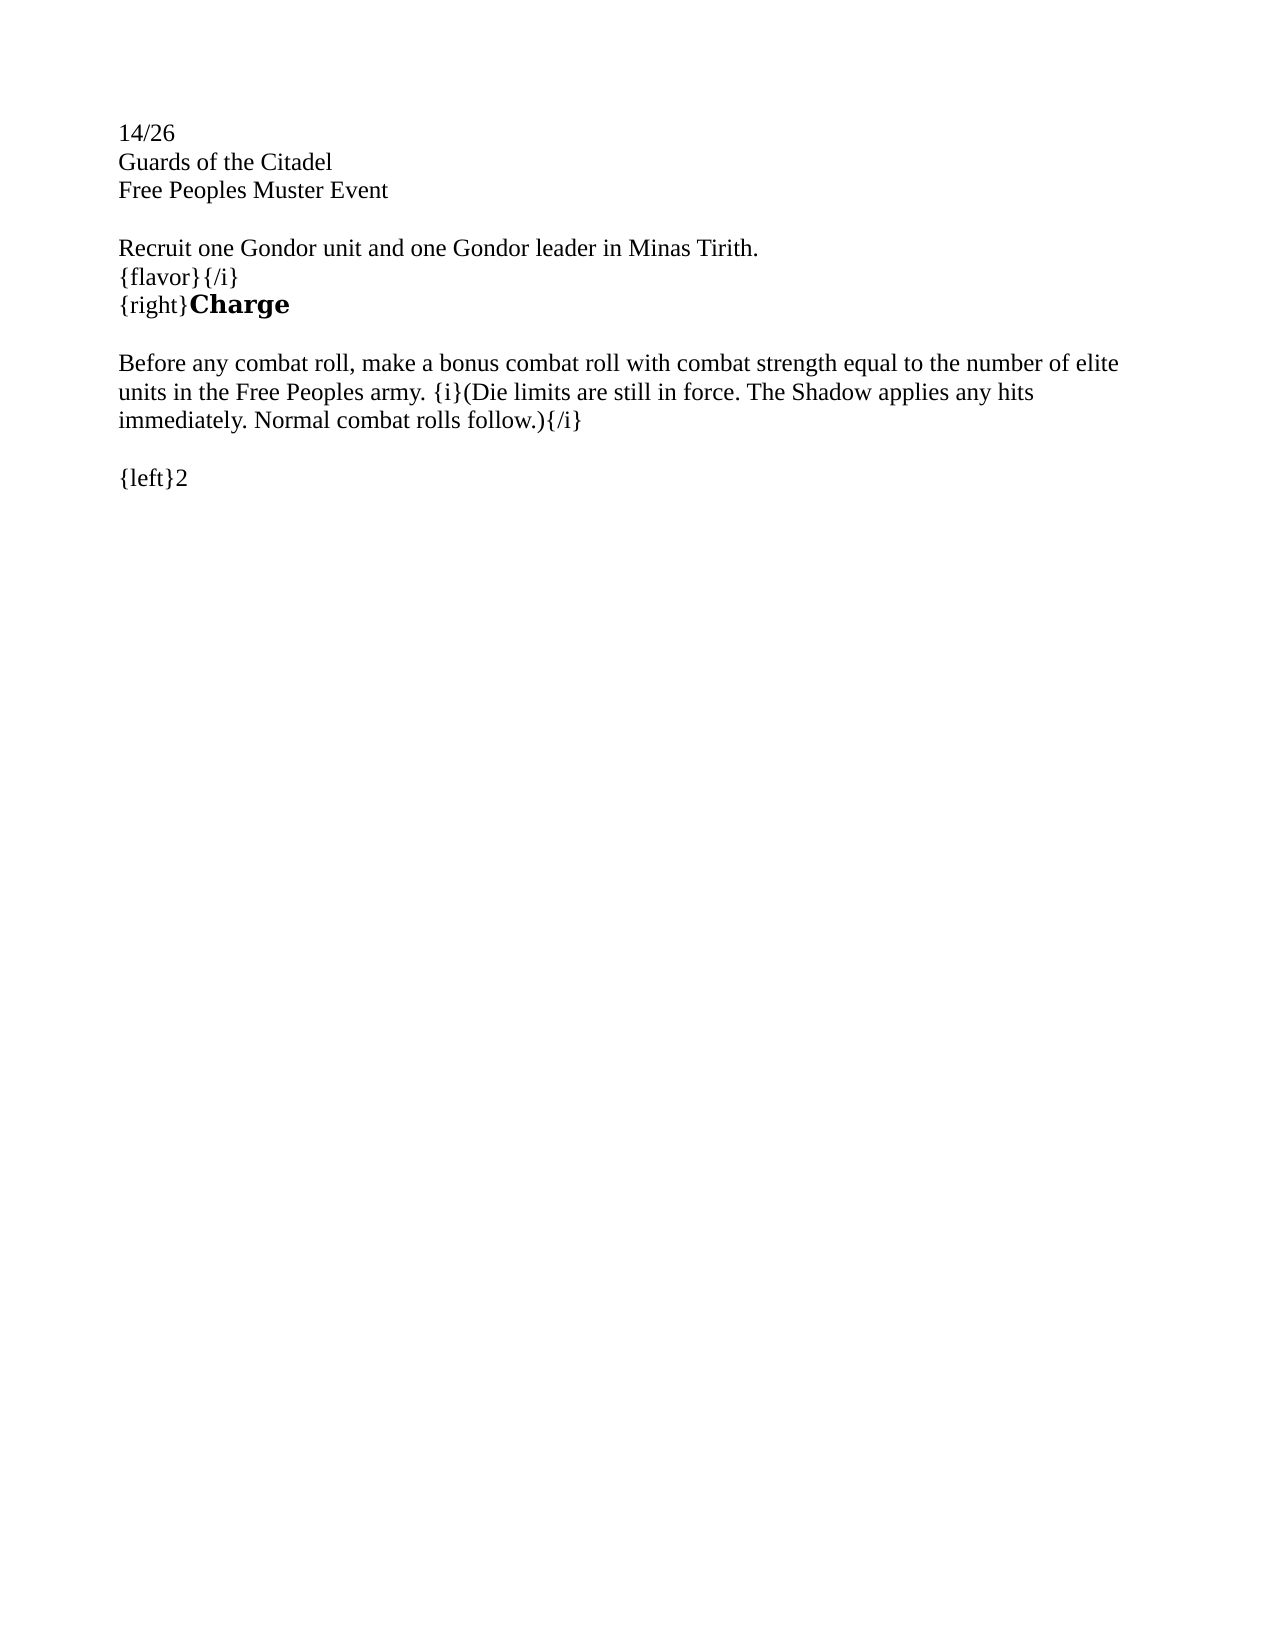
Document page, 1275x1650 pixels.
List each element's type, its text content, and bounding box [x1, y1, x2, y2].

text {right}𝐂𝐡𝐚𝐫𝐠𝐞 [118, 291, 1157, 319]
text 14/26 [118, 118, 1157, 147]
text Free Peoples Muster Event [118, 176, 1157, 204]
text Guards of the Citadel [118, 147, 1157, 176]
text Recruit one Gondor unit and one Gondor leader in Minas Tirith. [118, 233, 1157, 262]
text {flavor}{/i} [118, 262, 1157, 291]
text Before any combat roll, make a bonus combat roll with combat strength equal to the number of elite units in the Free Peoples army. {i}(Die limits are still in force. The Shadow applies any hits immediately. Normal combat rolls follow.){/i} [118, 348, 1157, 434]
text {left}2 [118, 463, 1157, 492]
